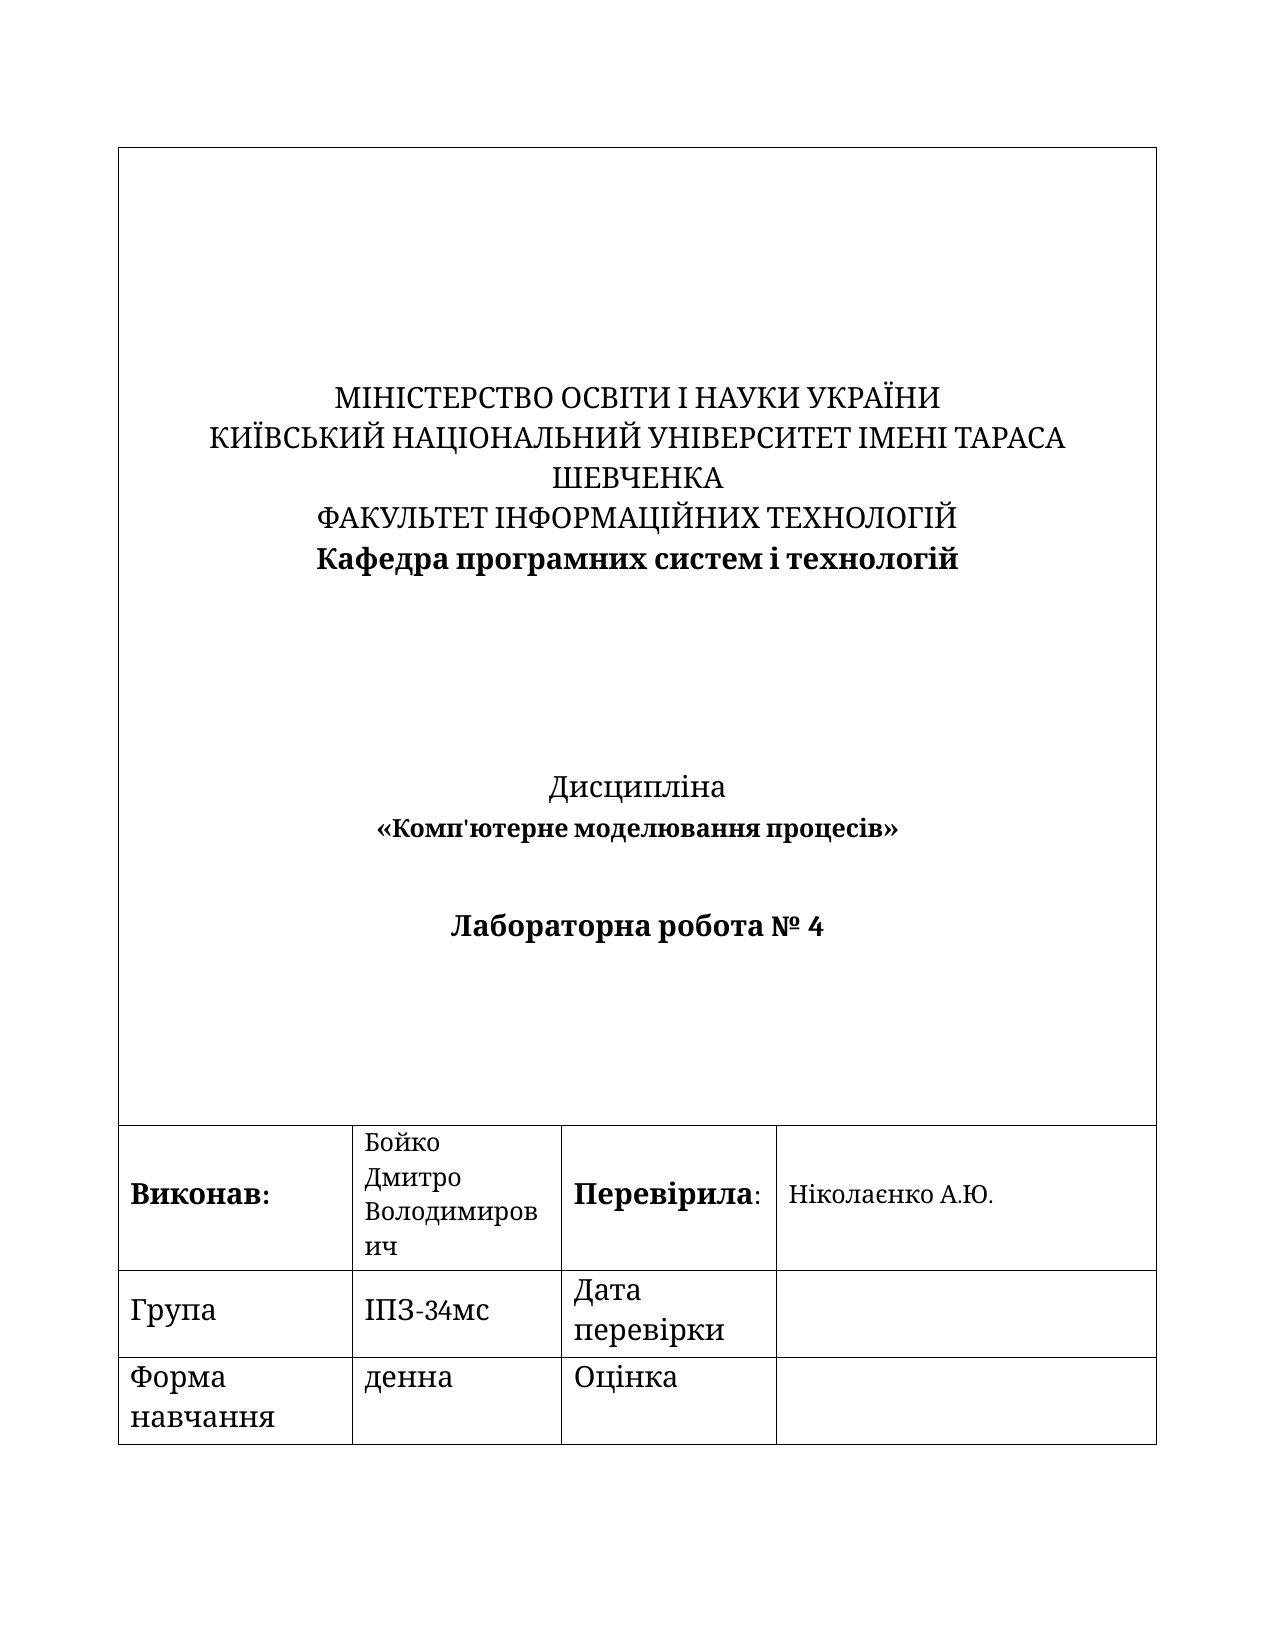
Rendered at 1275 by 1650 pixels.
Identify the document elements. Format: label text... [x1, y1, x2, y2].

table_cell Дата перевірки [562, 1271, 776, 1357]
table_cell [777, 1358, 1156, 1444]
table_cell Перевірила: [562, 1126, 776, 1270]
table_cell Форма навчання [119, 1358, 352, 1444]
table_cell Група [119, 1271, 352, 1357]
table_cell Бойко Дмитро Володимирович [353, 1126, 561, 1270]
table_cell Оцінка [562, 1358, 776, 1444]
table_cell Ніколаєнко А.Ю. [777, 1126, 1156, 1270]
table_cell ІПЗ-34мс [353, 1271, 561, 1357]
table_cell Виконав: [119, 1126, 352, 1270]
table_cell [777, 1271, 1156, 1357]
table_cell денна [353, 1358, 561, 1444]
table_header МІНІСТЕРСТВО ОСВІТИ І НАУКИ УКРАЇНИ КИЇВСЬКИЙ НАЦІОНАЛЬНИЙ УНІВЕРСИТЕТ ІМЕНІ ТАРАСА ШЕВЧЕНКА ФАКУЛЬТЕТ ІНФОРМАЦІЙНИХ ТЕХНОЛОГІЙ Кафедра програмних систем і технологій Дисципліна «Комп'ютерне моделювання процесів» Лабораторна робота № 4 [119, 148, 1156, 1125]
